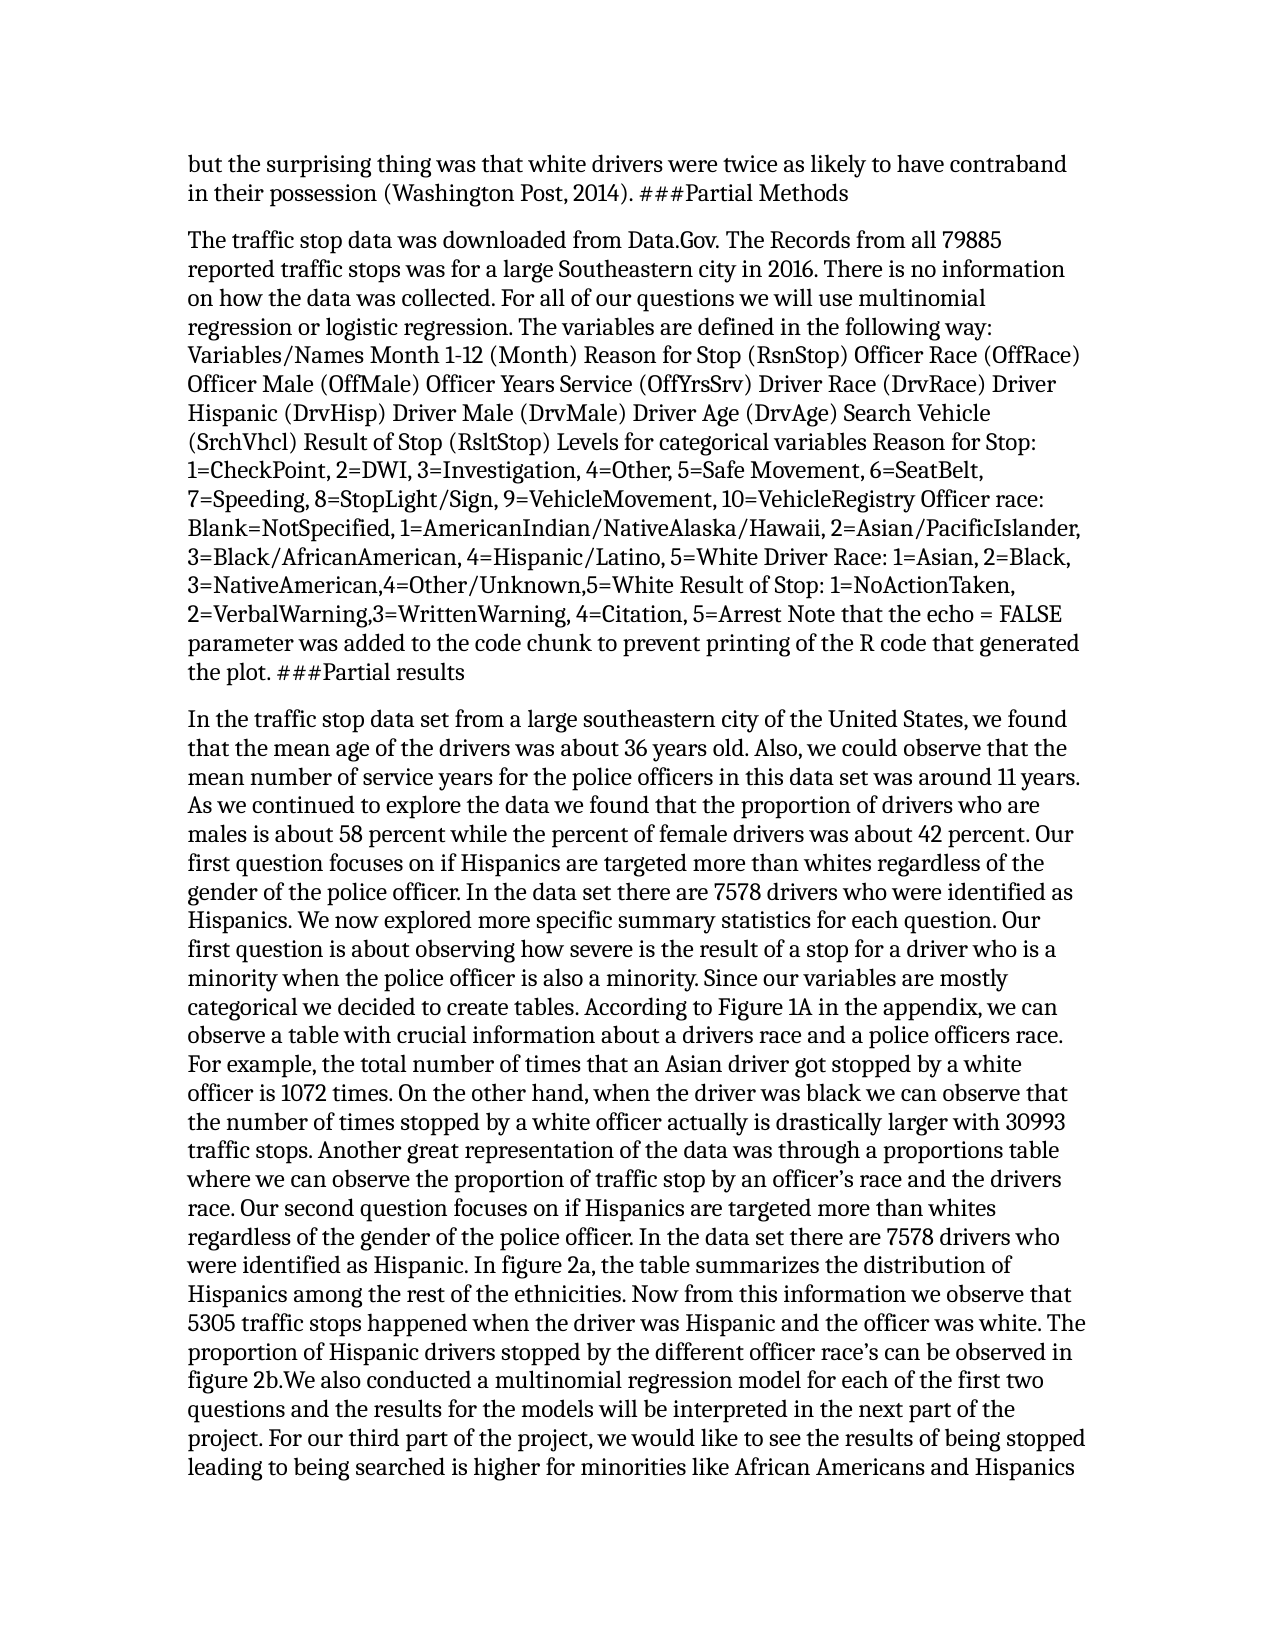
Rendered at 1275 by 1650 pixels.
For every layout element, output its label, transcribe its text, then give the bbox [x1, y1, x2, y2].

text The traffic stop data was downloaded from Data.Gov. The Records from all 79885 reported traffic stops was for a large Southeastern city in 2016. There is no information on how the data was collected. For all of our questions we will use multinomial regression or logistic regression. The variables are defined in the following way: Variables/Names Month 1-12 (Month) Reason for Stop (RsnStop) Officer Race (OffRace) Officer Male (OffMale) Officer Years Service (OffYrsSrv) Driver Race (DrvRace) Driver Hispanic (DrvHisp) Driver Male (DrvMale) Driver Age (DrvAge) Search Vehicle (SrchVhcl) Result of Stop (RsltStop) Levels for categorical variables Reason for Stop: 1=CheckPoint, 2=DWI, 3=Investigation, 4=Other, 5=Safe Movement, 6=SeatBelt, 7=Speeding, 8=StopLight/Sign, 9=VehicleMovement, 10=VehicleRegistry Officer race: Blank=NotSpecified, 1=AmericanIndian/NativeAlaska/Hawaii, 2=Asian/PacificIslander, 3=Black/AfricanAmerican, 4=Hispanic/Latino, 5=White Driver Race: 1=Asian, 2=Black, 3=NativeAmerican,4=Other/Unknown,5=White Result of Stop: 1=NoActionTaken, 2=VerbalWarning,3=WrittenWarning, 4=Citation, 5=Arrest Note that the echo = FALSE parameter was added to the code chunk to prevent printing of the R code that generated the plot. ###Partial results [187, 226, 1087, 686]
text In the traffic stop data set from a large southeastern city of the United States, we found that the mean age of the drivers was about 36 years old. Also, we could observe that the mean number of service years for the police officers in this data set was around 11 years. As we continued to explore the data we found that the proportion of drivers who are males is about 58 percent while the percent of female drivers was about 42 percent. Our first question focuses on if Hispanics are targeted more than whites regardless of the gender of the police officer. In the data set there are 7578 drivers who were identified as Hispanics. We now explored more specific summary statistics for each question. Our first question is about observing how severe is the result of a stop for a driver who is a minority when the police officer is also a minority. Since our variables are mostly categorical we decided to create tables. According to Figure 1A in the appendix, we can observe a table with crucial information about a drivers race and a police officers race. For example, the total number of times that an Asian driver got stopped by a white officer is 1072 times. On the other hand, when the driver was black we can observe that the number of times stopped by a white officer actually is drastically larger with 30993 traffic stops. Another great representation of the data was through a proportions table where we can observe the proportion of traffic stop by an officer’s race and the drivers race. Our second question focuses on if Hispanics are targeted more than whites regardless of the gender of the police officer. In the data set there are 7578 drivers who were identified as Hispanic. In figure 2a, the table summarizes the distribution of Hispanics among the rest of the ethnicities. Now from this information we observe that 5305 traffic stops happened when the driver was Hispanic and the officer was white. The proportion of Hispanic drivers stopped by the different officer race’s can be observed in figure 2b.We also conducted a multinomial regression model for each of the first two questions and the results for the models will be interpreted in the next part of the project. For our third part of the project, we would like to see the results of being stopped leading to being searched is higher for minorities like African Americans and Hispanics [187, 705, 1087, 1481]
text but the surprising thing was that white drivers were twice as likely to have contraband in their possession (Washington Post, 2014). ###Partial Methods [187, 150, 1087, 207]
